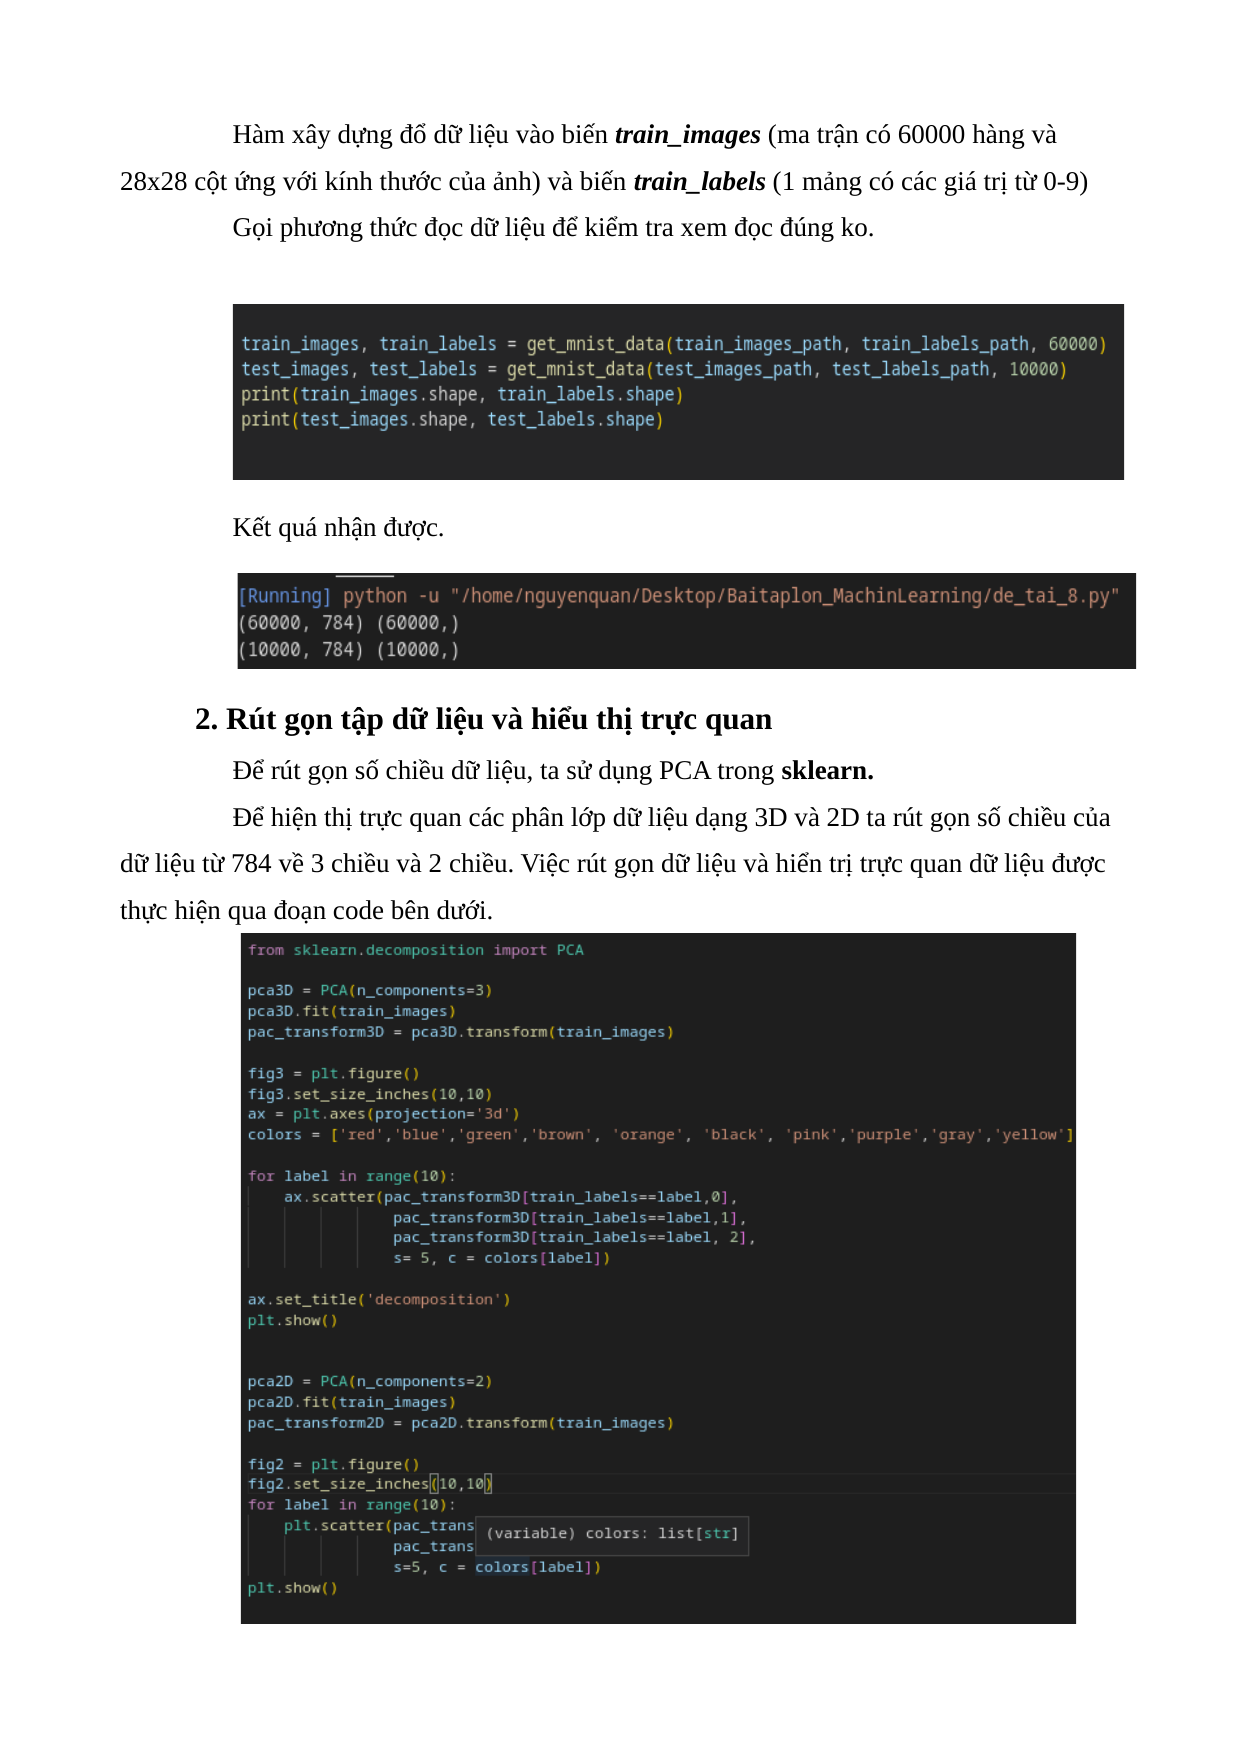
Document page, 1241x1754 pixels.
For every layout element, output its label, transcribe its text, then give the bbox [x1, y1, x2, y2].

picture [237, 573, 1137, 669]
text 2. Rút gọn tập dữ liệu và hiểu thị trực quan [120, 700, 1122, 736]
text Kết quá nhận được. [120, 511, 1122, 542]
picture [240, 933, 1077, 1624]
text Gọi phương thức đọc dữ liệu để kiểm tra xem đọc đúng ko. [120, 211, 1122, 243]
text Để hiện thị trực quan các phân lớp dữ liệu dạng 3D và 2D ta rút gọn số chiều của dữ liệu từ 784 về 3 chiều và 2 chiều. Việc rút gọn dữ liệu và hiển trị trực quan dữ liệu được thực hiện qua đoạn code bên dưới. [120, 801, 1122, 925]
text Hàm xây dựng đổ dữ liệu vào biến train_images (ma trận có 60000 hàng và 28x28 cột ứng với kính thước của ảnh) và biến train_labels (1 mảng có các giá trị từ 0-9) [120, 118, 1122, 196]
text Để rút gọn số chiều dữ liệu, ta sử dụng PCA trong sklearn. [120, 754, 1122, 785]
picture [232, 304, 1125, 480]
